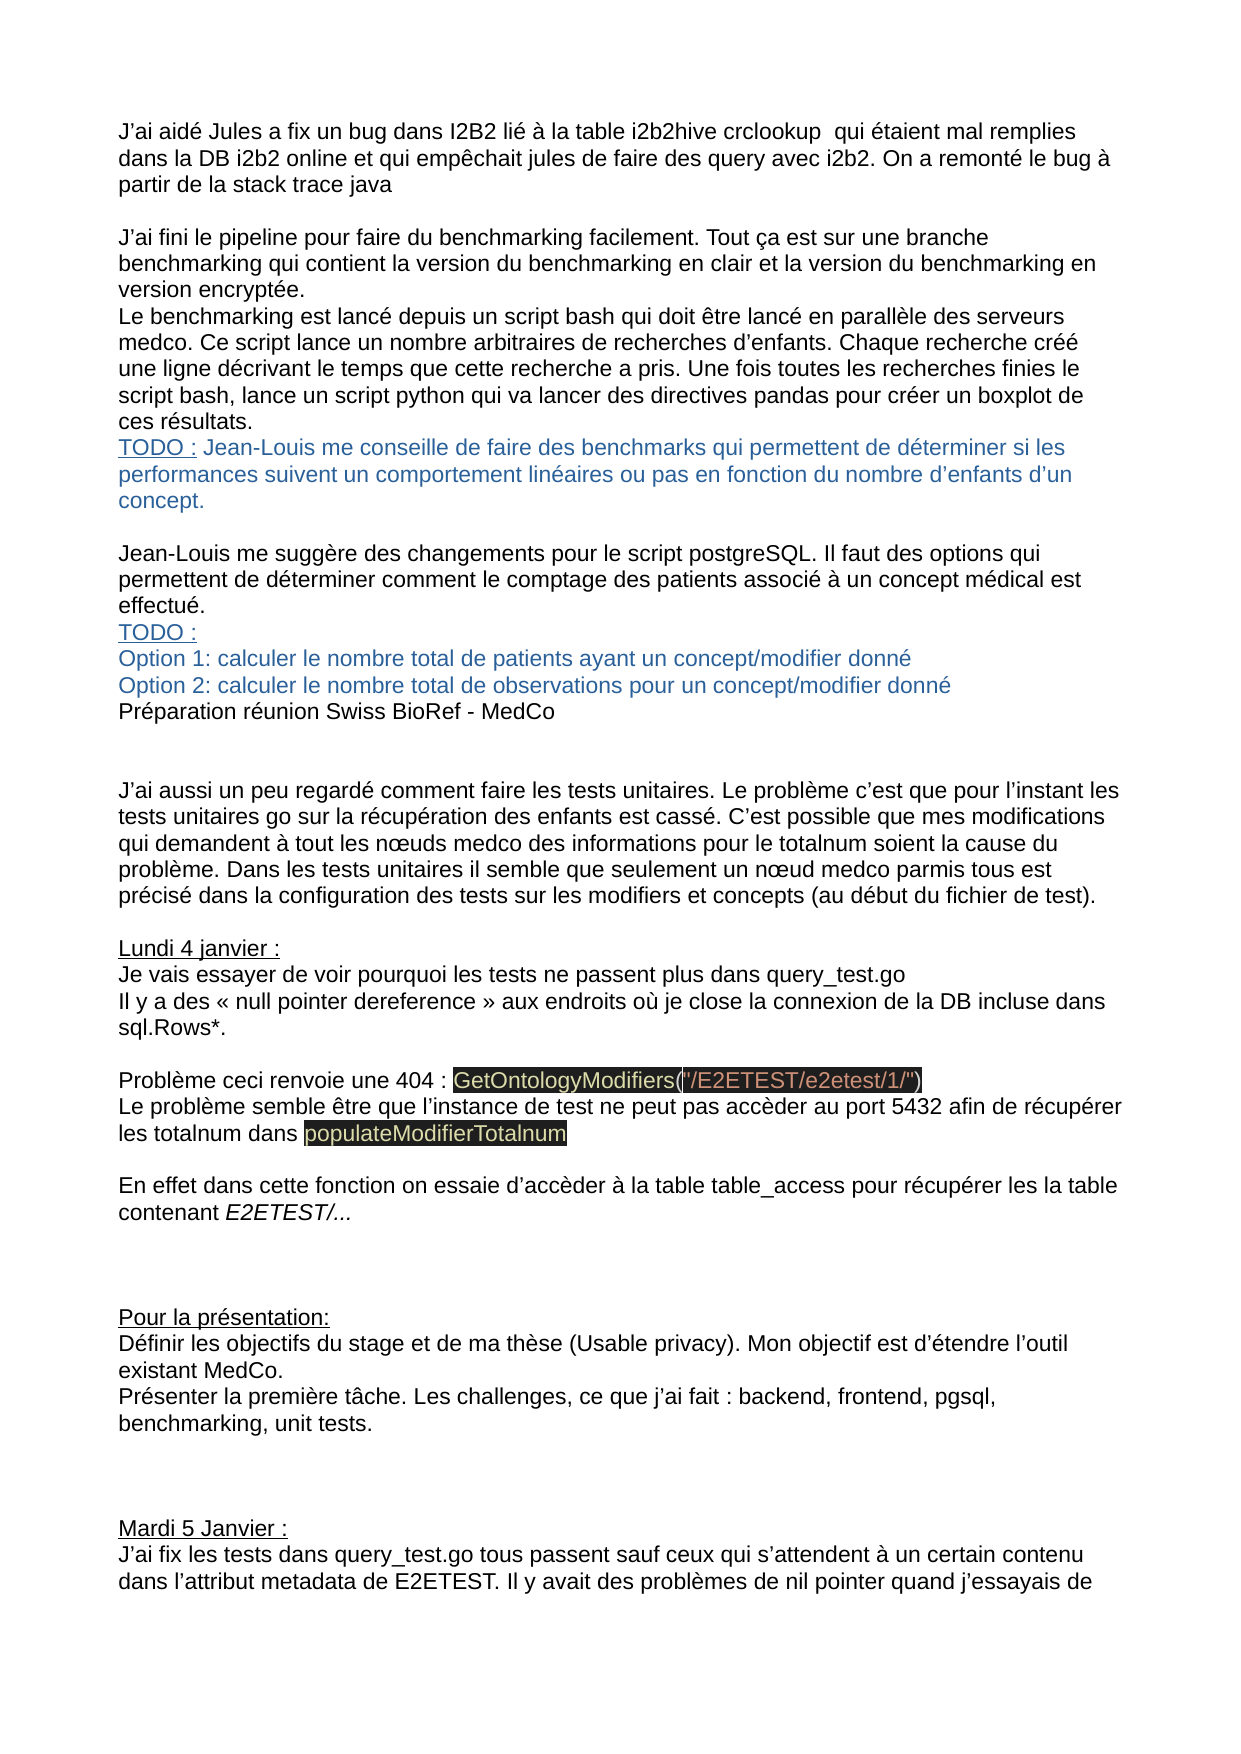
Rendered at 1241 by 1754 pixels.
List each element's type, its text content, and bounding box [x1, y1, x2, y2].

text Problème ceci renvoie une 404 : GetOntologyModifiers("/E2ETEST/e2etest/1/") [118, 1067, 1122, 1093]
text Lundi 4 janvier : [118, 935, 1122, 961]
text J’ai fix les tests dans query_test.go tous passent sauf ceux qui s’attendent à un certain contenu dans l’attribut metadata de E2ETEST. Il y avait des problèmes de nil pointer quand j’essayais de [118, 1541, 1122, 1594]
text Définir les objectifs du stage et de ma thèse (Usable privacy). Mon objectif est d’étendre l’outil existant MedCo. [118, 1330, 1122, 1383]
text J’ai fini le pipeline pour faire du benchmarking facilement. Tout ça est sur une branche benchmarking qui contient la version du benchmarking en clair et la version du benchmarking en version encryptée. [118, 223, 1122, 303]
text TODO : [118, 619, 1122, 645]
text En effet dans cette fonction on essaie d’accèder à la table table_access pour récupérer les la table contenant E2ETEST/... [118, 1172, 1122, 1225]
text Présenter la première tâche. Les challenges, ce que j’ai fait : backend, frontend, pgsql, benchmarking, unit tests. [118, 1383, 1122, 1436]
text Préparation réunion Swiss BioRef - MedCo [118, 698, 1122, 724]
text Option 2: calculer le nombre total de observations pour un concept/modifier donné [118, 672, 1122, 698]
text Le problème semble être que l’instance de test ne peut pas accèder au port 5432 afin de récupérer les totalnum dans populateModifierTotalnum [118, 1093, 1122, 1146]
text TODO : Jean-Louis me conseille de faire des benchmarks qui permettent de déterminer si les performances suivent un comportement linéaires ou pas en fonction du nombre d’enfants d’un concept. [118, 434, 1122, 513]
text J’ai aidé Jules a fix un bug dans I2B2 lié à la table i2b2hive crclookup qui étaient mal remplies dans la DB i2b2 online et qui empêchait jules de faire des query avec i2b2. On a remonté le bug à partir de la stack trace java [118, 118, 1122, 197]
text J’ai aussi un peu regardé comment faire les tests unitaires. Le problème c’est que pour l’instant les tests unitaires go sur la récupération des enfants est cassé. C’est possible que mes modifications qui demandent à tout les nœuds medco des informations pour le totalnum soient la cause du problème. Dans les tests unitaires il semble que seulement un nœud medco parmis tous est précisé dans la configuration des tests sur les modifiers et concepts (au début du fichier de test). [118, 777, 1122, 909]
text Mardi 5 Janvier : [118, 1515, 1122, 1541]
text Il y a des « null pointer dereference » aux endroits où je close la connexion de la DB incluse dans sql.Rows*. [118, 988, 1122, 1041]
text Le benchmarking est lancé depuis un script bash qui doit être lancé en parallèle des serveurs medco. Ce script lance un nombre arbitraires de recherches d’enfants. Chaque recherche créé une ligne décrivant le temps que cette recherche a pris. Une fois toutes les recherches finies le script bash, lance un script python qui va lancer des directives pandas pour créer un boxplot de ces résultats. [118, 303, 1122, 434]
text Pour la présentation: [118, 1304, 1122, 1330]
text Option 1: calculer le nombre total de patients ayant un concept/modifier donné [118, 645, 1122, 672]
text Je vais essayer de voir pourquoi les tests ne passent plus dans query_test.go [118, 961, 1122, 988]
text Jean-Louis me suggère des changements pour le script postgreSQL. Il faut des options qui permettent de déterminer comment le comptage des patients associé à un concept médical est effectué. [118, 540, 1122, 619]
